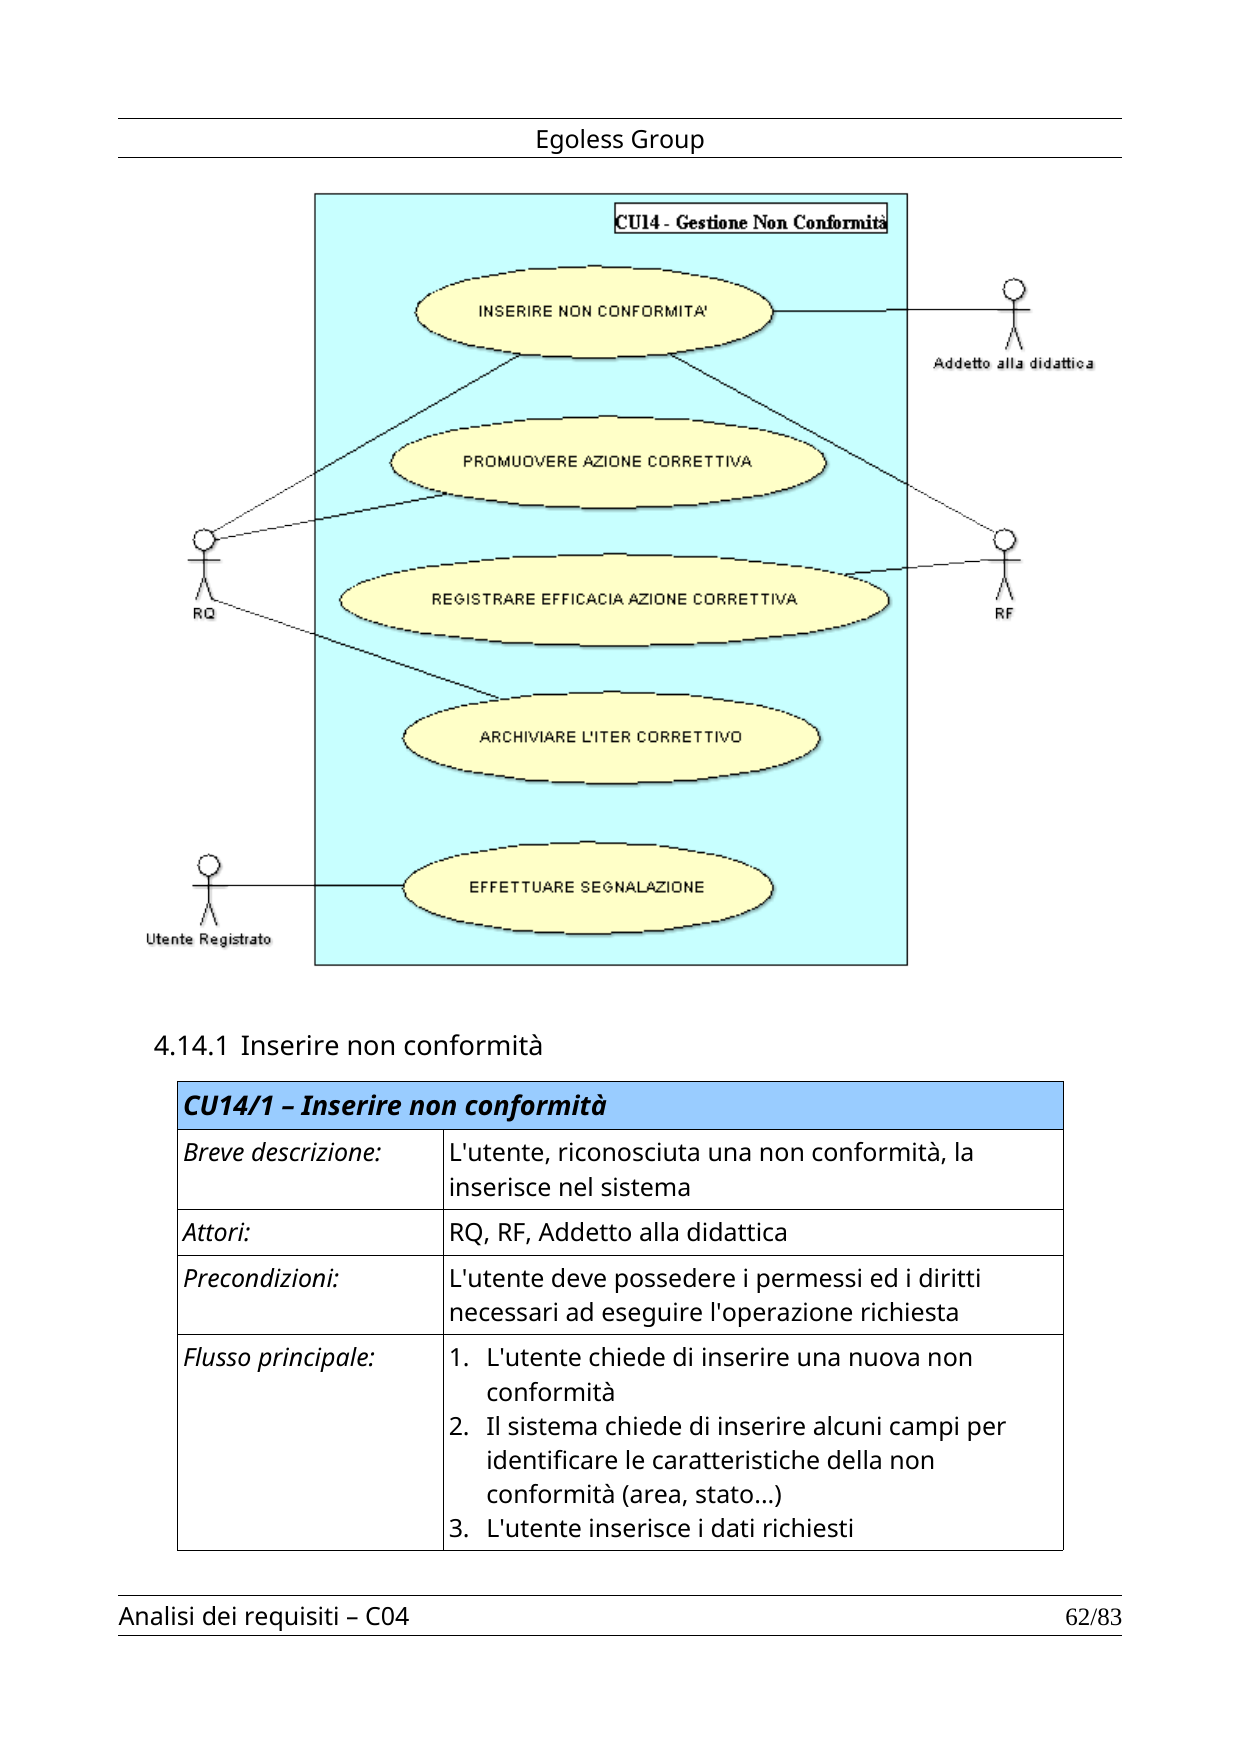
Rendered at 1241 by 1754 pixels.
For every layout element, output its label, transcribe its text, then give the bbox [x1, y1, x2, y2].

table_cell Attori: [178, 1210, 443, 1254]
table_cell L'utente deve possedere i permessi ed i diritti necessari ad eseguire l'operazione richiesta [444, 1256, 1063, 1334]
table_cell Flusso principale: [178, 1335, 443, 1550]
table_cell Breve descrizione: [178, 1130, 443, 1209]
table_cell L'utente chiede di inserire una nuova non conformità Il sistema chiede di inserire alcuni campi per identificare le caratteristiche della non conformità (area, stato...) L'utente inserisce i dati richiesti Il sistema controlla, ove possibile, la validità dei dati inseriti (date...) Il sistema inserisce la non conformità nel database e da inizio a un iter finalizzato alla correzione della stessa [444, 1335, 1063, 1550]
table_cell L'utente, riconosciuta una non conformità, la inserisce nel sistema [444, 1130, 1063, 1209]
subtitle Inserire non conformità [153, 1026, 1122, 1063]
table_header CU14/1 – Inserire non conformità [178, 1082, 1063, 1129]
table_cell Precondizioni: [178, 1256, 443, 1334]
table_cell RQ, RF, Addetto alla didattica [444, 1210, 1063, 1254]
picture [133, 187, 1107, 971]
